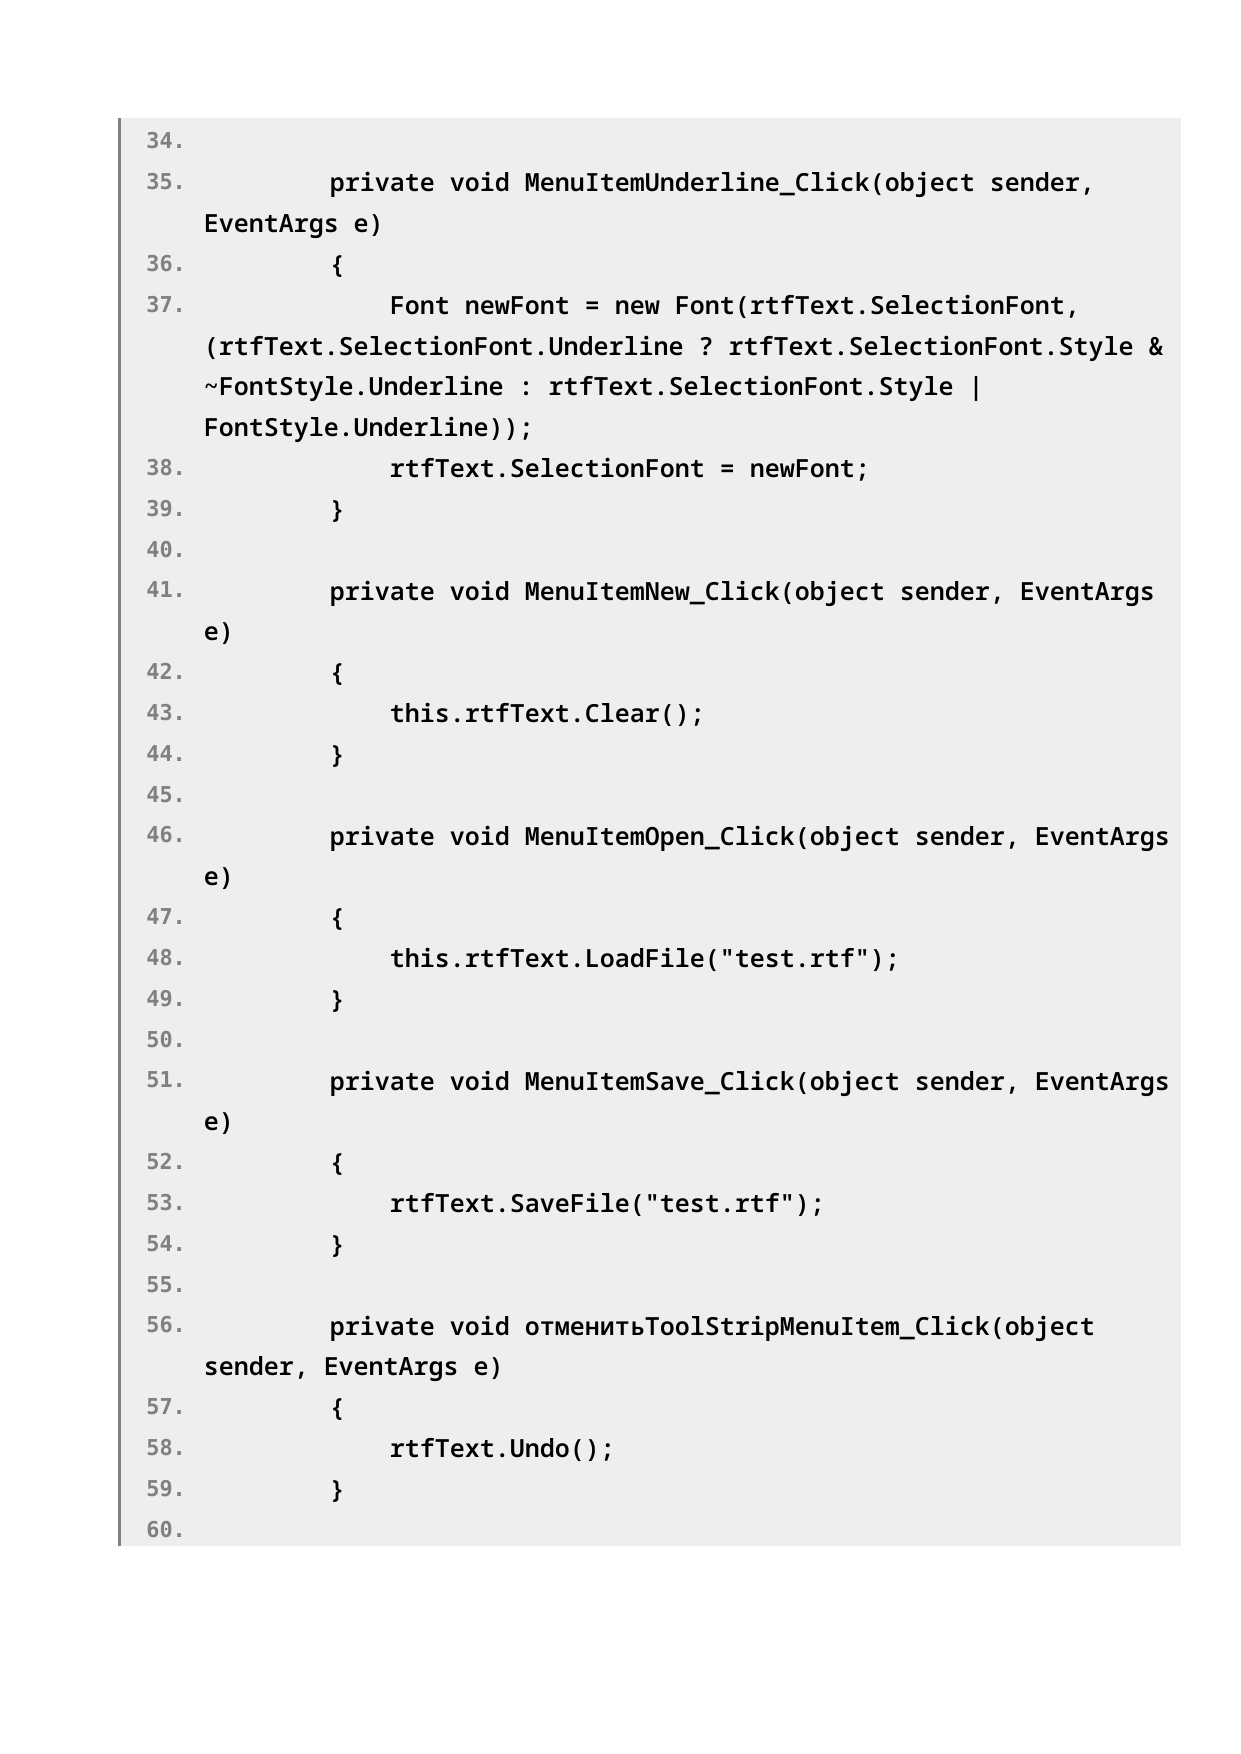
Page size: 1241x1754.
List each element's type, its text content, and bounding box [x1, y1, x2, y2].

list } [121, 731, 1181, 771]
list this.rtfText.LoadFile("test.rtf"); [121, 935, 1181, 975]
list private void MenuItemOpen_Click(object sender, EventArgs e) [121, 812, 1181, 893]
list rtfText.SelectionFont = newFont; [121, 445, 1181, 485]
list rtfText.SaveFile("test.rtf"); [121, 1180, 1181, 1220]
list { [121, 649, 1181, 689]
list { [121, 894, 1181, 934]
list } [121, 976, 1181, 1016]
list rtfText.Undo(); [121, 1425, 1181, 1465]
list private void MenuItemNew_Click(object sender, EventArgs e) [121, 567, 1181, 648]
list { [121, 1384, 1181, 1424]
list } [121, 1221, 1181, 1261]
list private void MenuItemUnderline_Click(object sender, EventArgs e) [121, 159, 1181, 240]
list { [121, 241, 1181, 281]
list } [121, 486, 1181, 526]
list { [121, 1139, 1181, 1179]
list } [121, 1466, 1181, 1506]
list this.rtfText.Clear(); [121, 690, 1181, 730]
list private void MenuItemSave_Click(object sender, EventArgs e) [121, 1057, 1181, 1138]
list Font newFont = new Font(rtfText.SelectionFont, (rtfText.SelectionFont.Underline ? rtfText.SelectionFont.Style & ~FontStyle.Underline : rtfText.SelectionFont.Style | FontStyle.Underline)); [121, 281, 1181, 444]
list private void отменитьToolStripMenuItem_Click(object sender, EventArgs e) [121, 1302, 1181, 1383]
